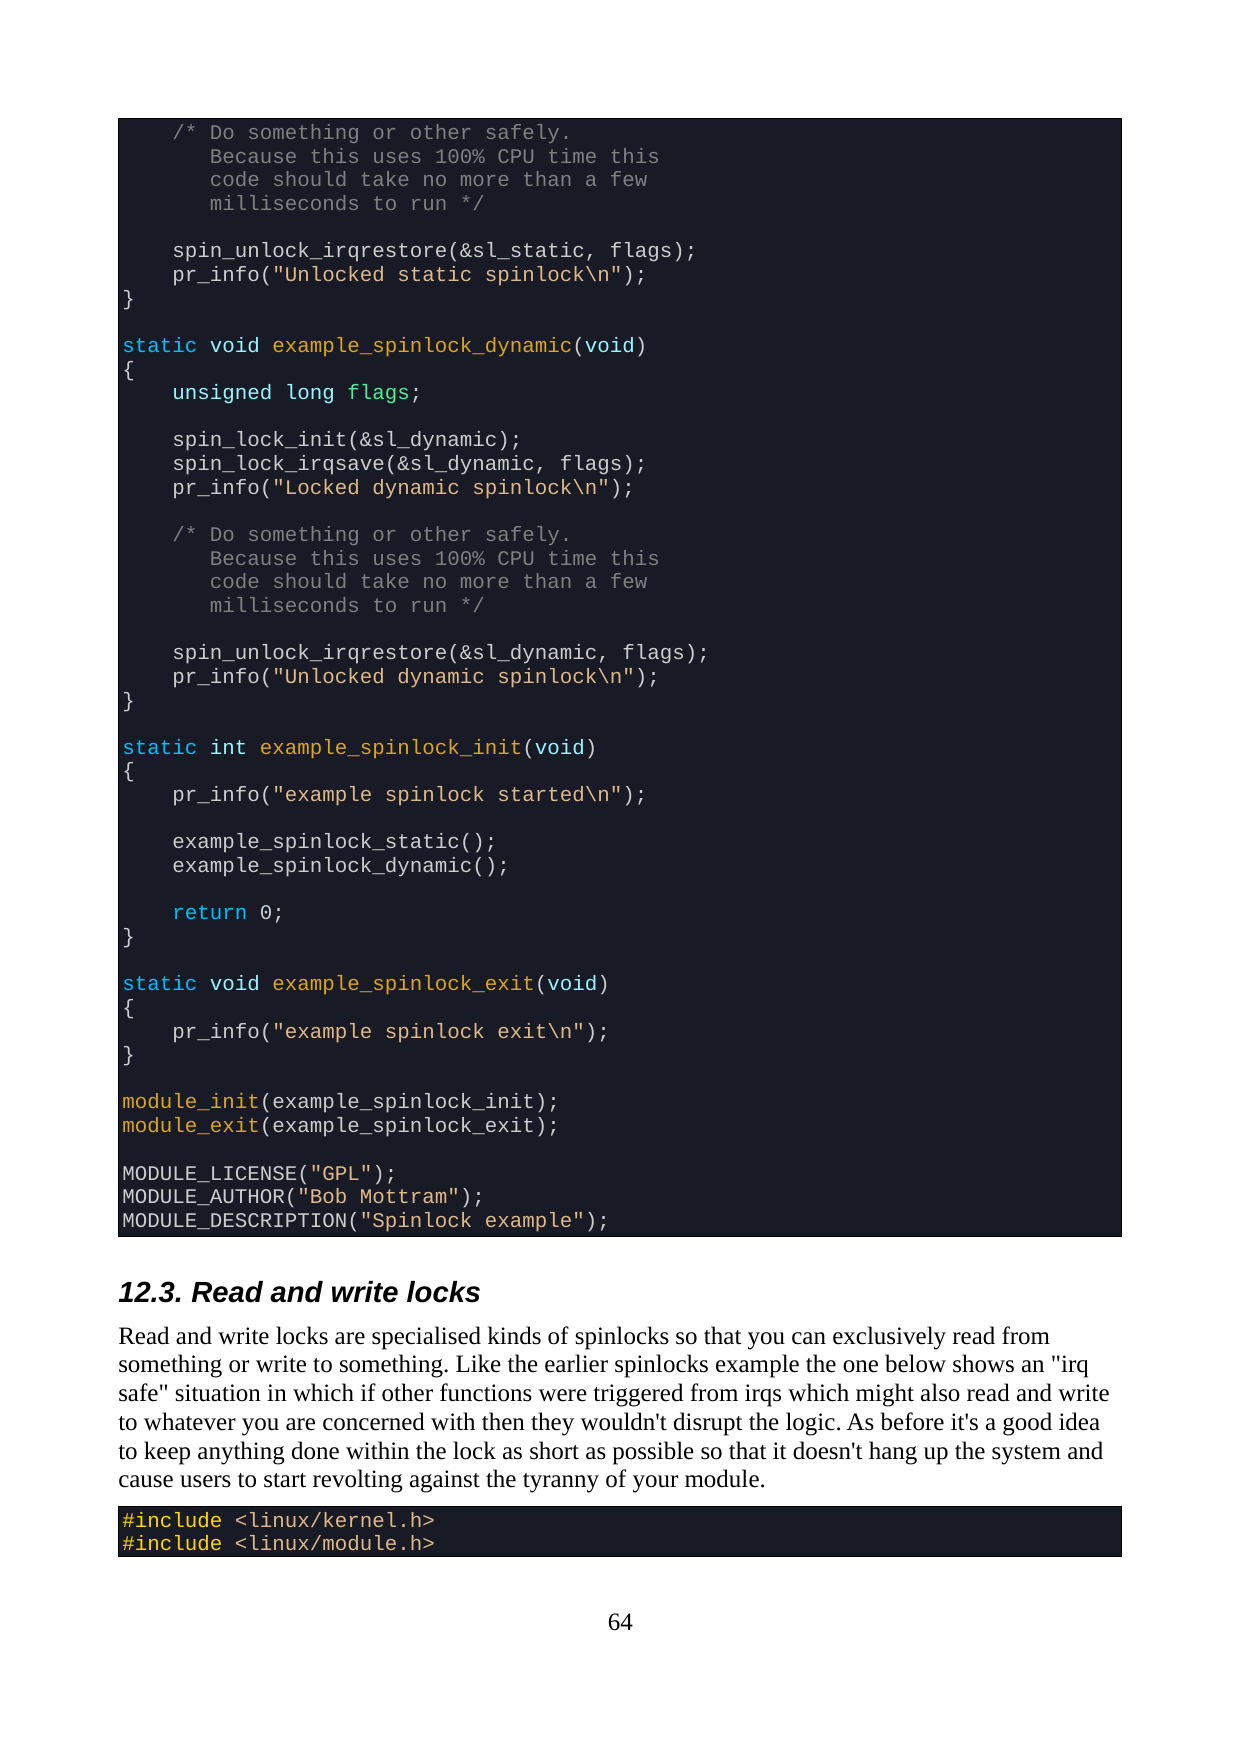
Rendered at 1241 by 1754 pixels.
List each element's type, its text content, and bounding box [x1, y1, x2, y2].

text pr_info("Unlocked static spinlock\n"); [119, 260, 1121, 284]
text example_spinlock_static(); [119, 827, 1121, 851]
text return 0; [119, 898, 1121, 922]
text } [119, 922, 1121, 946]
text Because this uses 100% CPU time this [119, 142, 1121, 165]
text spin_unlock_irqrestore(&sl_dynamic, flags); [119, 638, 1121, 662]
text milliseconds to run */ [119, 591, 1121, 615]
text spin_lock_init(&sl_dynamic); [119, 426, 1121, 449]
text pr_info("Locked dynamic spinlock\n"); [119, 473, 1121, 496]
text module_exit(example_spinlock_exit); [119, 1111, 1121, 1135]
text #include <linux/module.h> [119, 1529, 1121, 1556]
text pr_info("Unlocked dynamic spinlock\n"); [119, 662, 1121, 686]
text example_spinlock_dynamic(); [119, 851, 1121, 875]
text unsigned long flags; [119, 378, 1121, 402]
text spin_lock_irqsave(&sl_dynamic, flags); [119, 449, 1121, 473]
text } [119, 686, 1121, 709]
text /* Do something or other safely. [119, 119, 1121, 142]
text MODULE_AUTHOR("Bob Mottram"); [119, 1182, 1121, 1206]
text Read and write locks are specialised kinds of spinlocks so that you can exclusively read from something or write to something. Like the earlier spinlocks example the one below shows an "irq safe" situation in which if other functions were triggered from irqs which might also read and write to whatever you are concerned with then they wouldn't disrupt the logic. As before it's a good idea to keep anything done within the lock as short as possible so that it doesn't hang up the system and cause users to start revolting against the tyranny of your module. [118, 1321, 1122, 1493]
text code should take no more than a few [119, 567, 1121, 591]
text { [119, 993, 1121, 1017]
text Because this uses 100% CPU time this [119, 544, 1121, 567]
text { [119, 354, 1121, 378]
text spin_unlock_irqrestore(&sl_static, flags); [119, 236, 1121, 260]
text } [119, 284, 1121, 307]
text #include <linux/kernel.h> [119, 1507, 1121, 1529]
text /* Do something or other safely. [119, 520, 1121, 544]
text milliseconds to run */ [119, 189, 1121, 213]
text } [119, 1040, 1121, 1064]
text pr_info("example spinlock exit\n"); [119, 1017, 1121, 1040]
text static void example_spinlock_dynamic(void) [119, 331, 1121, 354]
text static void example_spinlock_exit(void) [119, 969, 1121, 993]
text static int example_spinlock_init(void) [119, 733, 1121, 757]
text MODULE_DESCRIPTION("Spinlock example"); [119, 1206, 1121, 1236]
text pr_info("example spinlock started\n"); [119, 780, 1121, 804]
subtitle Read and write locks [118, 1275, 1122, 1308]
text module_init(example_spinlock_init); [119, 1088, 1121, 1111]
text code should take no more than a few [119, 165, 1121, 189]
text { [119, 757, 1121, 780]
text MODULE_LICENSE("GPL"); [119, 1158, 1121, 1182]
